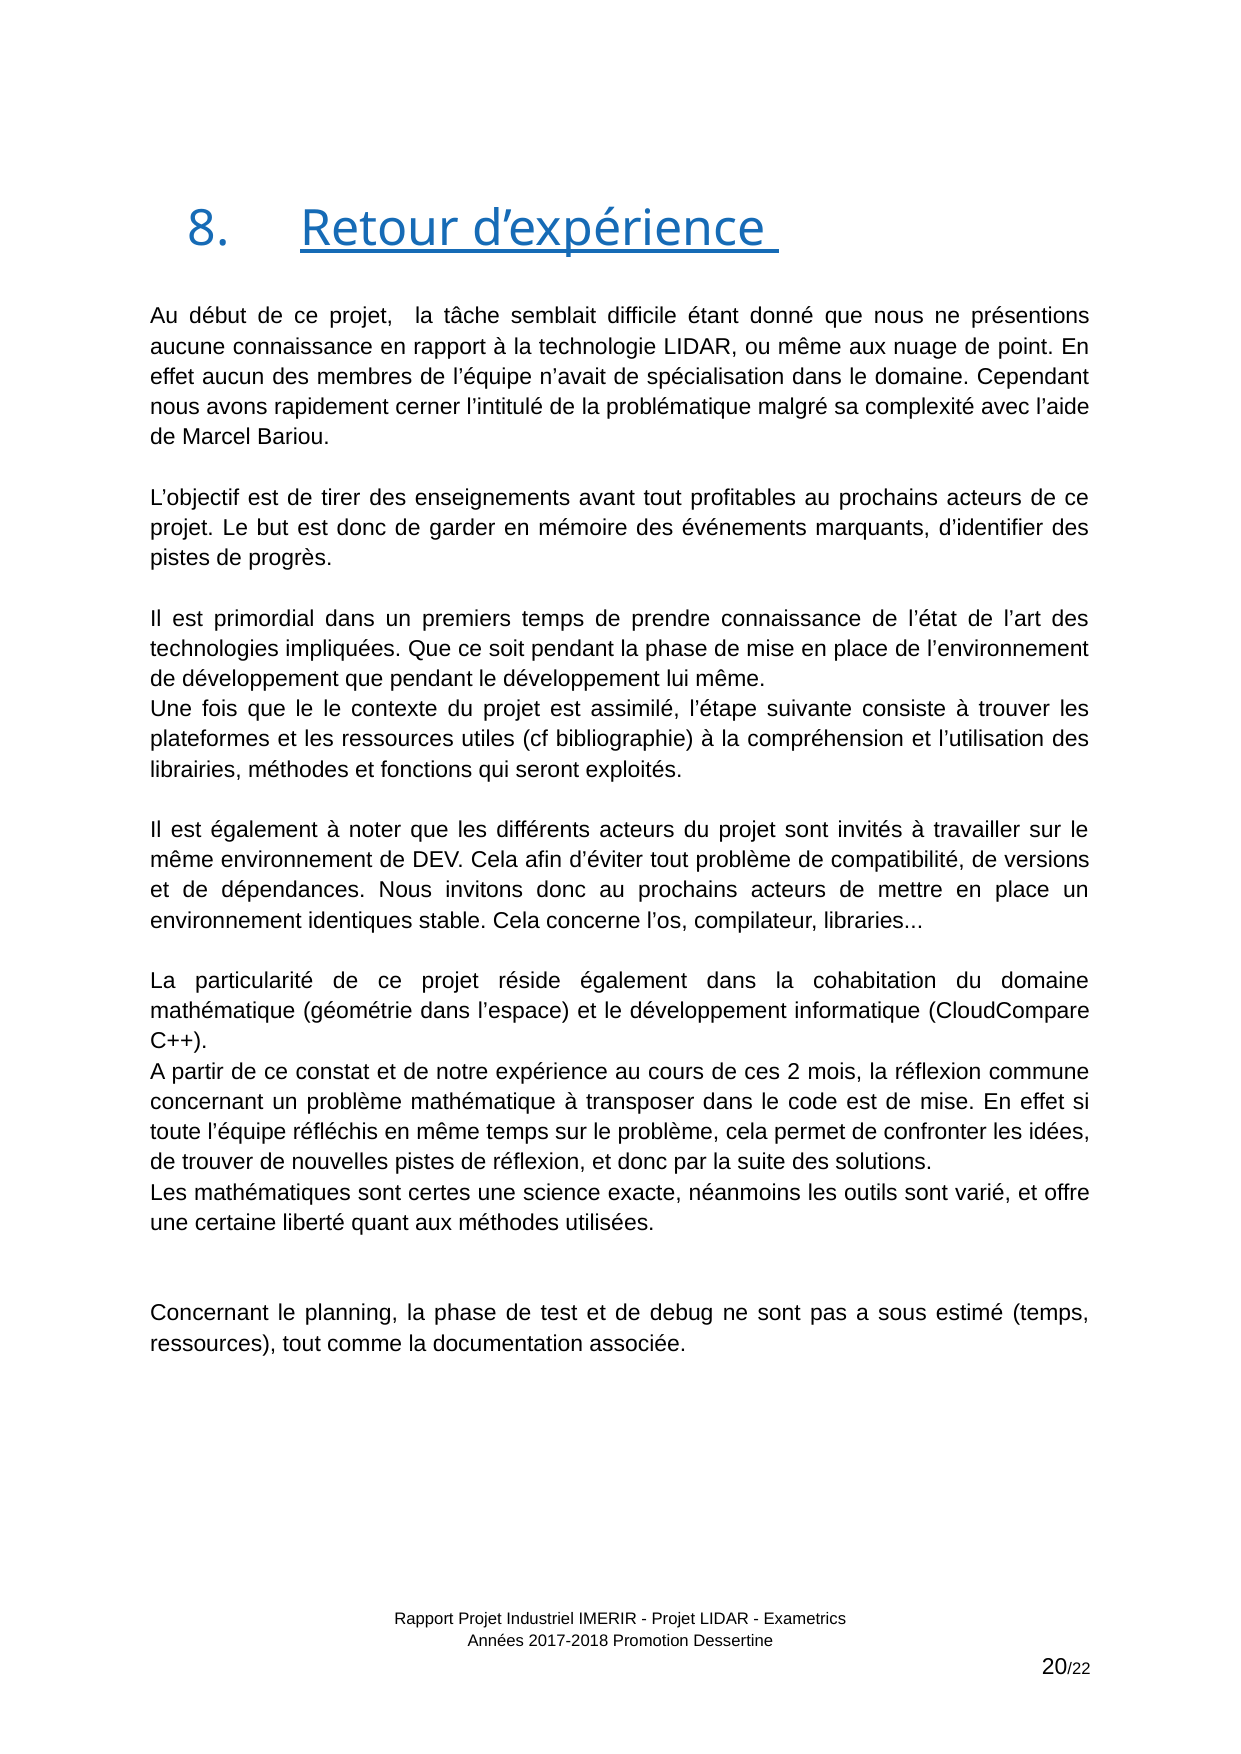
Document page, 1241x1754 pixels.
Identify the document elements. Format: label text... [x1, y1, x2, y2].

text Il est primordial dans un premiers temps de prendre connaissance de l’état de l’art des technologies impliquées. Que ce soit pendant la phase de mise en place de l’environnement de développement que pendant le développement lui même. [150, 604, 1090, 691]
text Au début de ce projet, la tâche semblait difficile étant donné que nous ne présentions aucune connaissance en rapport à la technologie LIDAR, ou même aux nuage de point. En effet aucun des membres de l’équipe n’avait de spécialisation dans le domaine. Cependant nous avons rapidement cerner l’intitulé de la problématique malgré sa complexité avec l’aide de Marcel Bariou. [150, 302, 1090, 450]
text La particularité de ce projet réside également dans la cohabitation du domaine mathématique (géométrie dans l’espace) et le développement informatique (CloudCompare C++). [150, 967, 1090, 1054]
text Concernant le planning, la phase de test et de debug ne sont pas a sous estimé (temps, ressources), tout comme la documentation associée. [150, 1299, 1090, 1356]
text Les mathématiques sont certes une science exacte, néanmoins les outils sont varié, et offre une certaine liberté quant aux méthodes utilisées. [150, 1178, 1090, 1235]
text Il est également à noter que les différents acteurs du projet sont invités à travailler sur le même environnement de DEV. Cela afin d’éviter tout problème de compatibilité, de versions et de dépendances. Nous invitons donc au prochains acteurs de mettre en place un environnement identiques stable. Cela concerne l’os, compilateur, libraries... [150, 816, 1090, 933]
text Une fois que le le contexte du projet est assimilé, l’étape suivante consiste à trouver les plateformes et les ressources utiles (cf bibliographie) à la compréhension et l’utilisation des librairies, méthodes et fonctions qui seront exploités. [150, 695, 1090, 782]
text L’objectif est de tirer des enseignements avant tout profitables au prochains acteurs de ce projet. Le but est donc de garder en mémoire des événements marquants, d’identifier des pistes de progrès. [150, 484, 1090, 571]
text A partir de ce constat et de notre expérience au cours de ces 2 mois, la réflexion commune concernant un problème mathématique à transposer dans le code est de mise. En effet si toute l’équipe réfléchis en même temps sur le problème, cela permet de confronter les idées, de trouver de nouvelles pistes de réflexion, et donc par la suite des solutions. [150, 1058, 1090, 1175]
subtitle Retour d’expérience [187, 192, 1090, 260]
